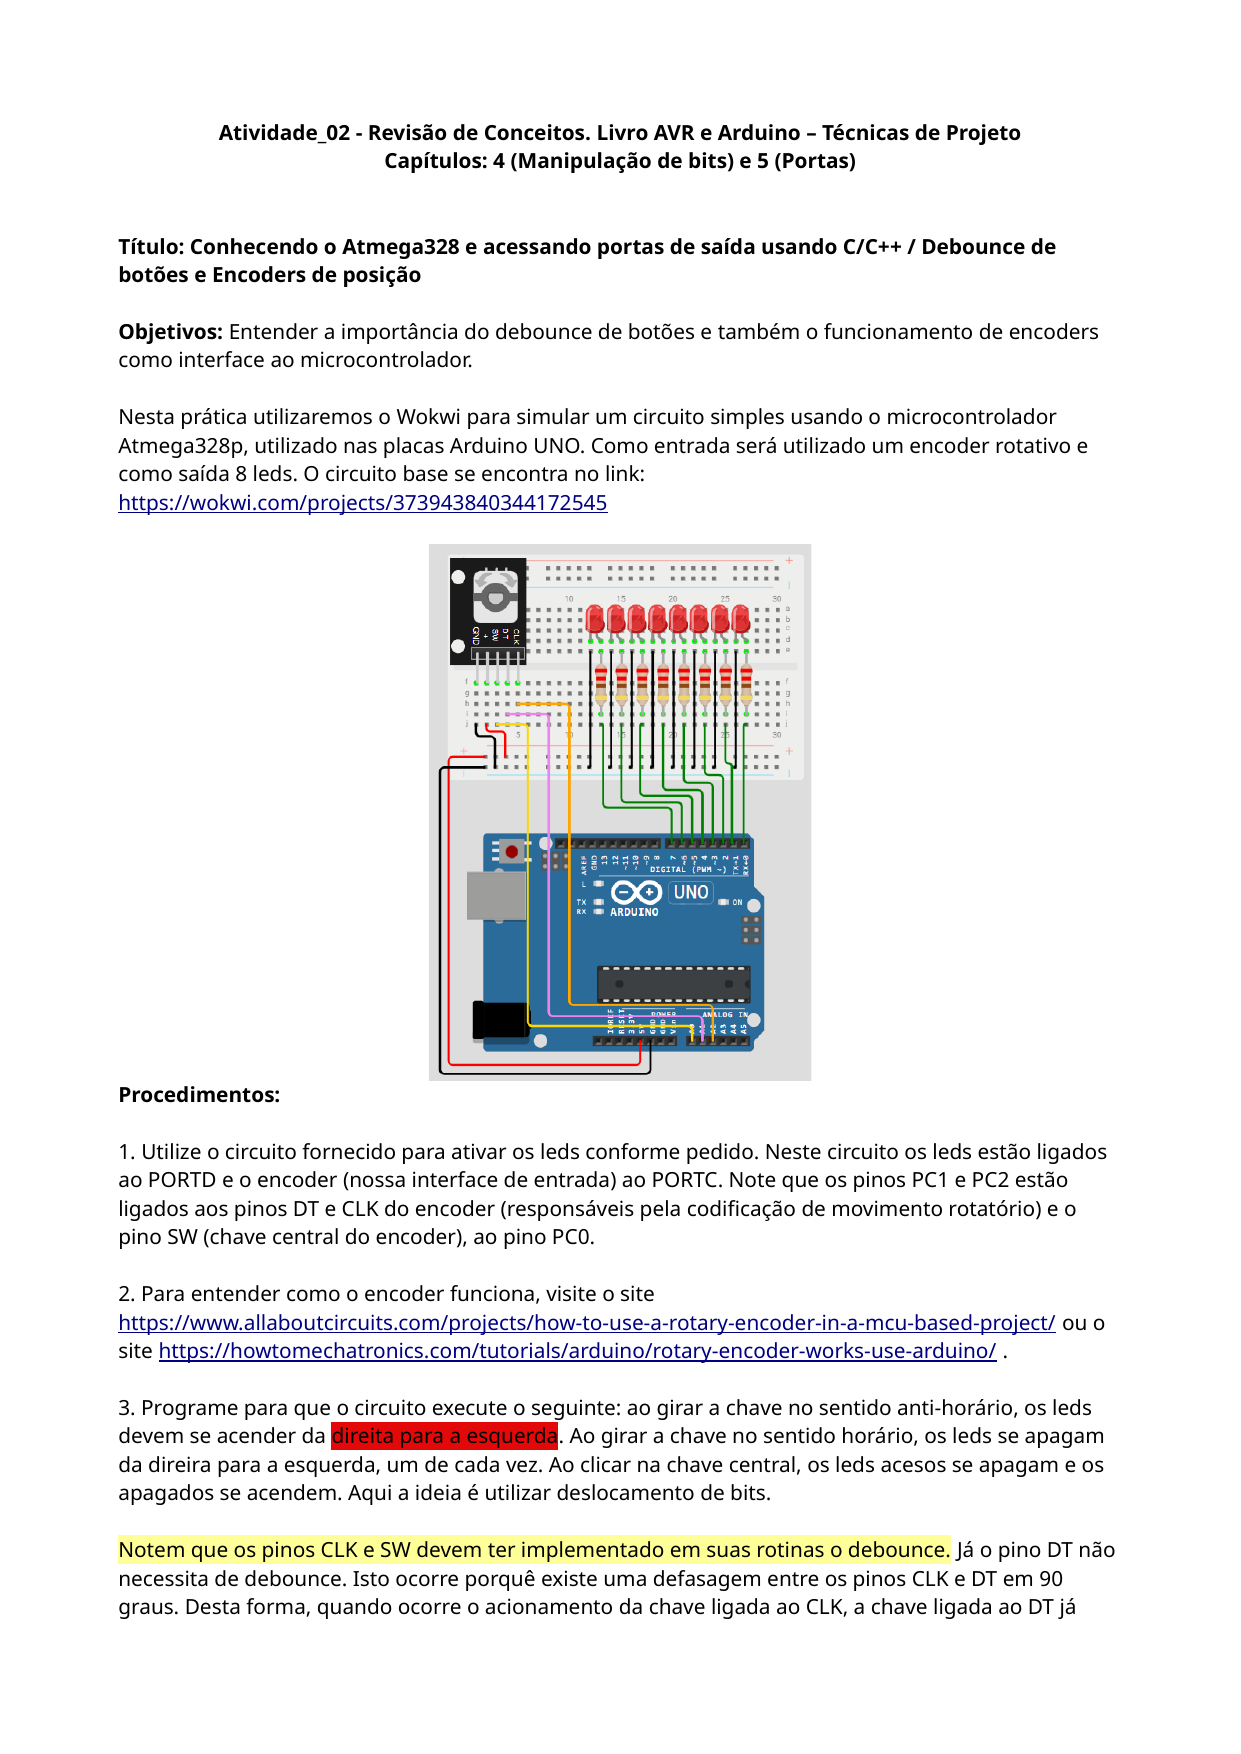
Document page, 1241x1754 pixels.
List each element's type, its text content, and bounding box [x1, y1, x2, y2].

text Nesta prática utilizaremos o Wokwi para simular um circuito simples usando o microcontrolador Atmega328p, utilizado nas placas Arduino UNO. Como entrada será utilizado um encoder rotativo e como saída 8 leds. O circuito base se encontra no link: https://wokwi.com/projects/373943840344172545 [118, 402, 1122, 516]
text Objetivos: Entender a importância do debounce de botões e também o funcionamento de encoders como interface ao microcontrolador. [118, 317, 1122, 374]
text Capítulos: 4 (Manipulação de bits) e 5 (Portas) [118, 147, 1122, 175]
text 3. Programe para que o circuito execute o seguinte: ao girar a chave no sentido anti-horário, os leds devem se acender da direita para a esquerda. Ao girar a chave no sentido horário, os leds se apagam da direira para a esquerda, um de cada vez. Ao clicar na chave central, os leds acesos se apagam e os apagados se acendem. Aqui a ideia é utilizar deslocamento de bits. [118, 1393, 1122, 1507]
text ­Atividade_02 - Revisão de Conceitos. Livro AVR e Arduino – Técnicas de Projeto [118, 118, 1122, 147]
text Notem que os pinos CLK e SW devem ter implementado em suas rotinas o debounce. Já o pino DT não necessita de debounce. Isto ocorre porquê existe uma defasagem entre os pinos CLK e DT em 90 graus. Desta forma, quando ocorre o acionamento da chave ligada ao CLK, a chave ligada ao DT já [118, 1535, 1122, 1621]
text Procedimentos: [118, 1080, 1122, 1109]
text 2. Para entender como o encoder funciona, visite o site https://www.allaboutcircuits.com/projects/how-to-use-a-rotary-encoder-in-a-mcu-based-project/ ou o site https://howtomechatronics.com/tutorials/arduino/rotary-encoder-works-use-arduino/ . [118, 1279, 1122, 1365]
text 1. Utilize o circuito fornecido para ativar os leds conforme pedido. Neste circuito os leds estão ligados ao PORTD e o encoder (nossa interface de entrada) ao PORTC. Note que os pinos PC1 e PC2 estão ligados aos pinos DT e CLK do encoder (responsáveis pela codificação de movimento rotatório) e o pino SW (chave central do encoder), ao pino PC0. [118, 1137, 1122, 1251]
picture [428, 544, 812, 1081]
text Título: Conhecendo o Atmega328 e acessando portas de saída usando C/C++ / Debounce de botões e Encoders de posição [118, 232, 1122, 289]
